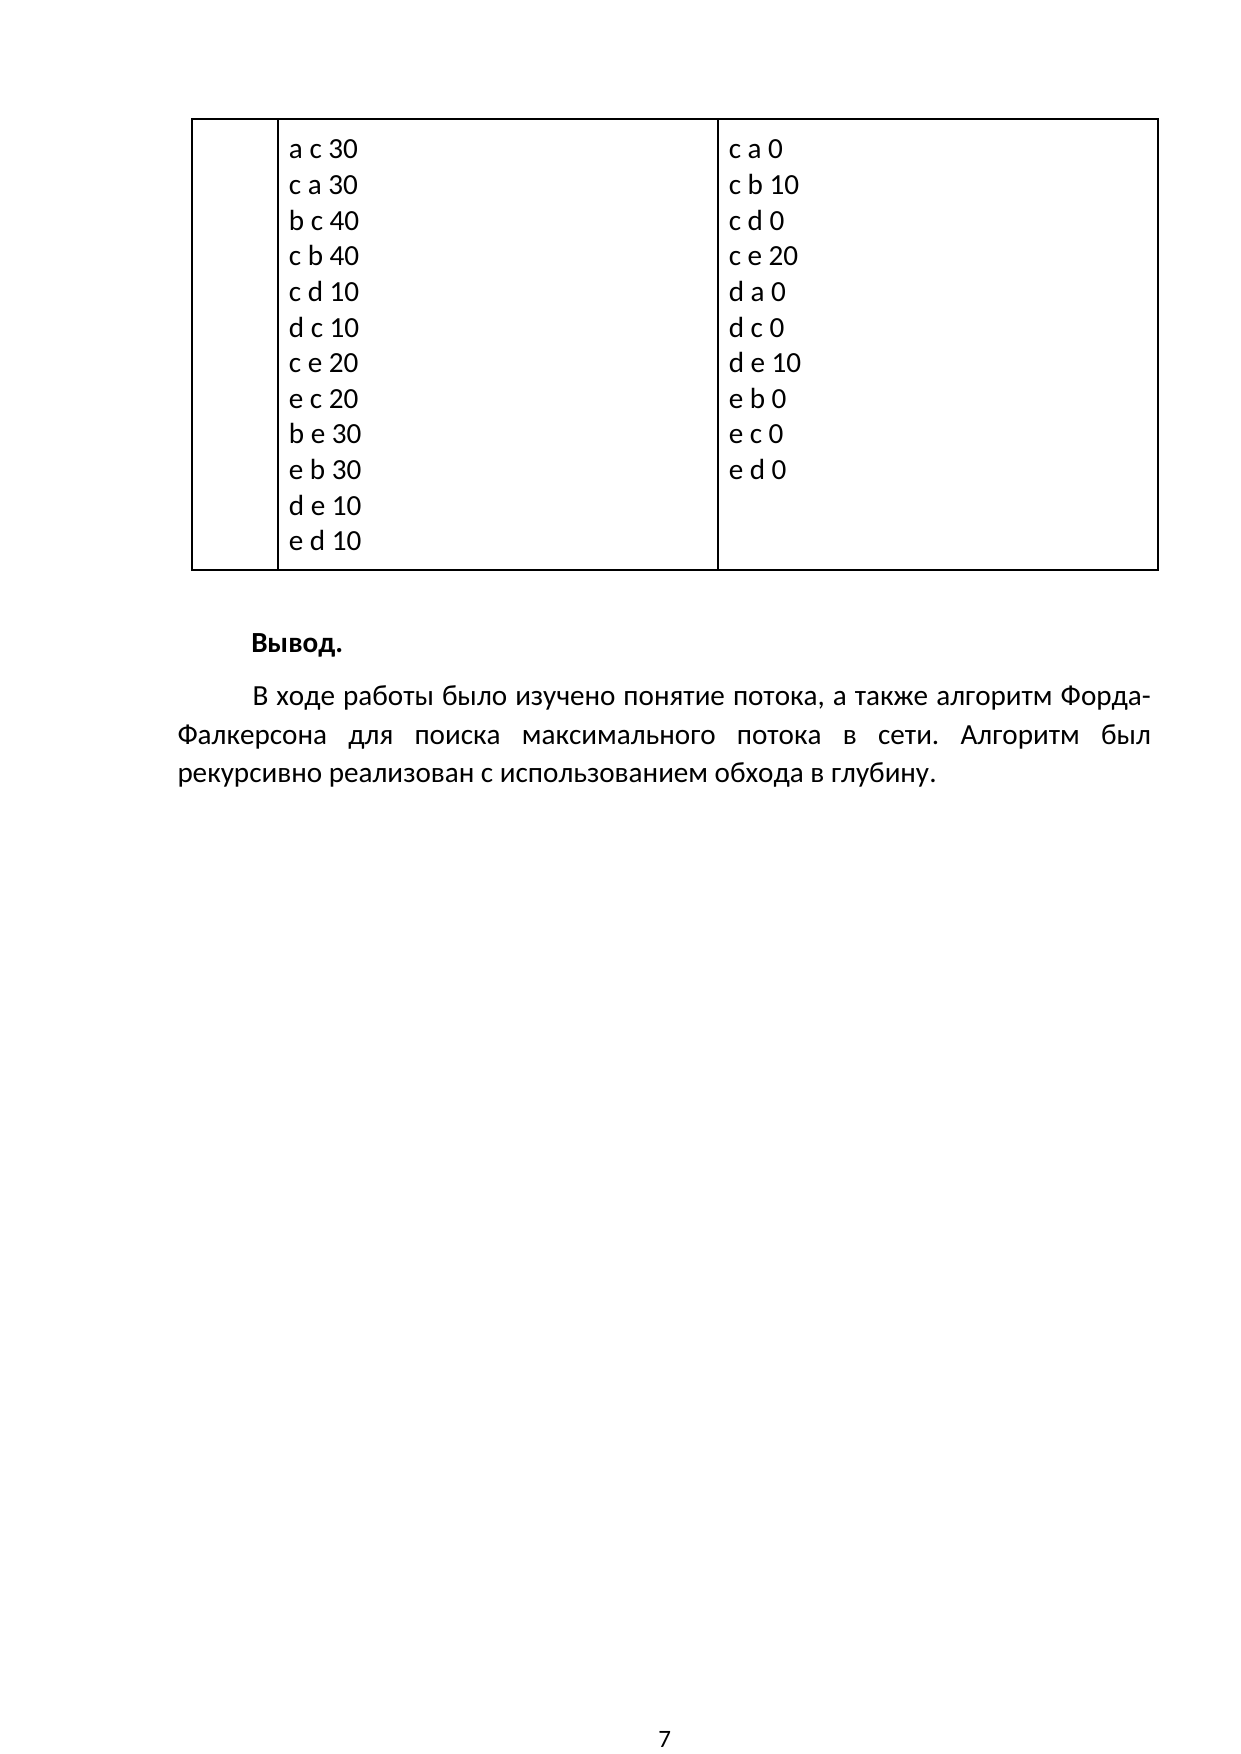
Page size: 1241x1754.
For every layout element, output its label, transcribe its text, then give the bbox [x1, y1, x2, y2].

text В ходе работы было изучено понятие потока, а также алгоритм Форда-Фалкерсона для поиска максимального потока в сети. Алгоритм был рекурсивно реализован с использованием обхода в глубину. [177, 677, 1152, 790]
table_cell c a 0 c b 10 c d 0 c e 20 d a 0 d c 0 d e 10 e b 0 e c 0 e d 0 [719, 120, 1157, 568]
text Вывод. [177, 624, 1152, 660]
table_cell a c 30 c a 30 b c 40 c b 40 c d 10 d c 10 c e 20 e c 20 b e 30 e b 30 d e 10 e d 10 [279, 120, 717, 568]
table_cell [193, 120, 277, 568]
